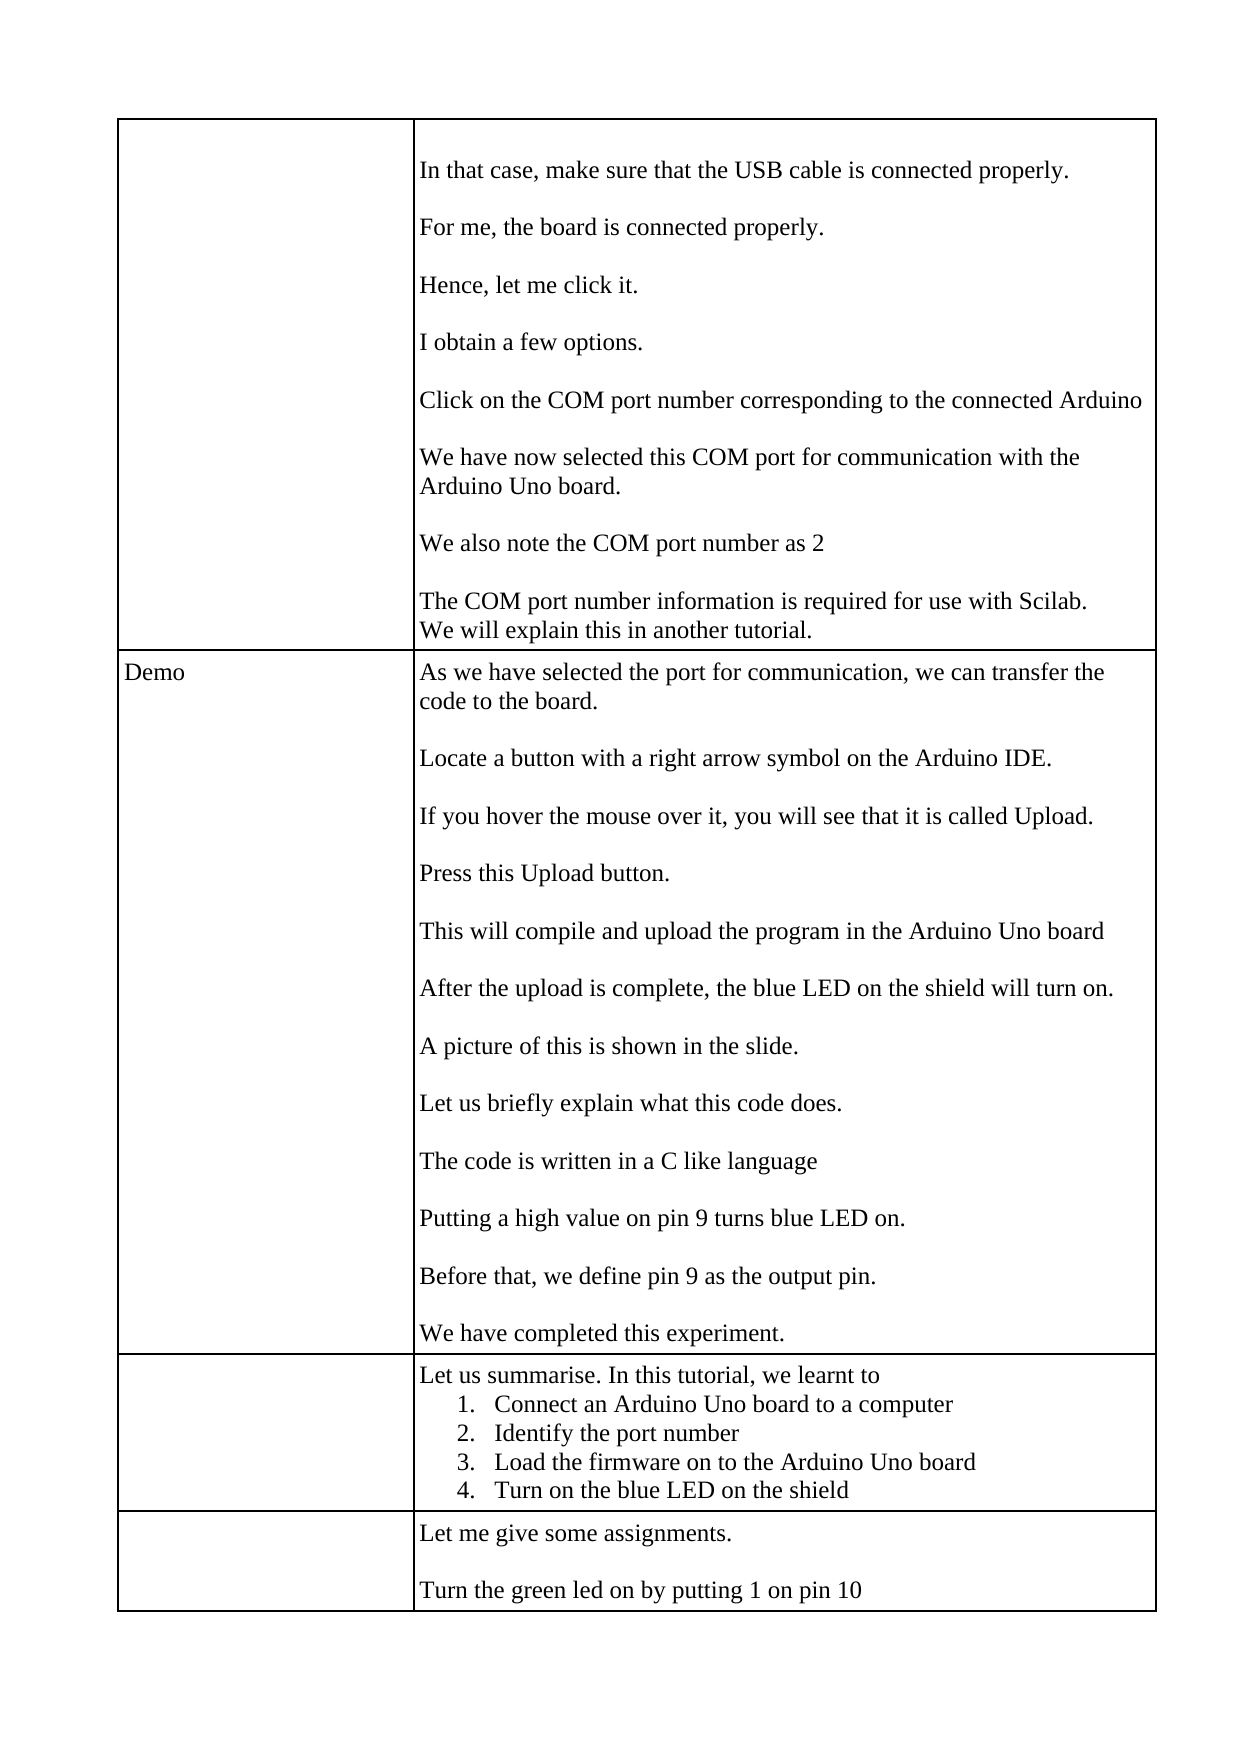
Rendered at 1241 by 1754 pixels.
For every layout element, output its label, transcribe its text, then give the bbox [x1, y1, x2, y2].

table_cell Demo [119, 651, 413, 1353]
table_cell [119, 120, 413, 649]
table_cell [119, 1355, 413, 1510]
table_cell Let me give some assignments. Turn the green led on by putting 1 on pin 10 [415, 1512, 1155, 1610]
table_cell In that case, make sure that the USB cable is connected properly. For me, the board is connected properly. Hence, let me click it. I obtain a few options. Click on the COM port number corresponding to the connected Arduino We have now selected this COM port for communication with the Arduino Uno board. We also note the COM port number as 2 The COM port number information is required for use with Scilab. We will explain this in another tutorial. [415, 120, 1155, 649]
table_cell Let us summarise. In this tutorial, we learnt to Connect an Arduino Uno board to a computer Identify the port number Load the firmware on to the Arduino Uno board Turn on the blue LED on the shield [415, 1355, 1155, 1510]
table_cell As we have selected the port for communication, we can transfer the code to the board. Locate a button with a right arrow symbol on the Arduino IDE. If you hover the mouse over it, you will see that it is called Upload. Press this Upload button. This will compile and upload the program in the Arduino Uno board After the upload is complete, the blue LED on the shield will turn on. A picture of this is shown in the slide. Let us briefly explain what this code does. The code is written in a C like language Putting a high value on pin 9 turns blue LED on. Before that, we define pin 9 as the output pin. We have completed this experiment. [415, 651, 1155, 1353]
table_cell [119, 1512, 413, 1610]
